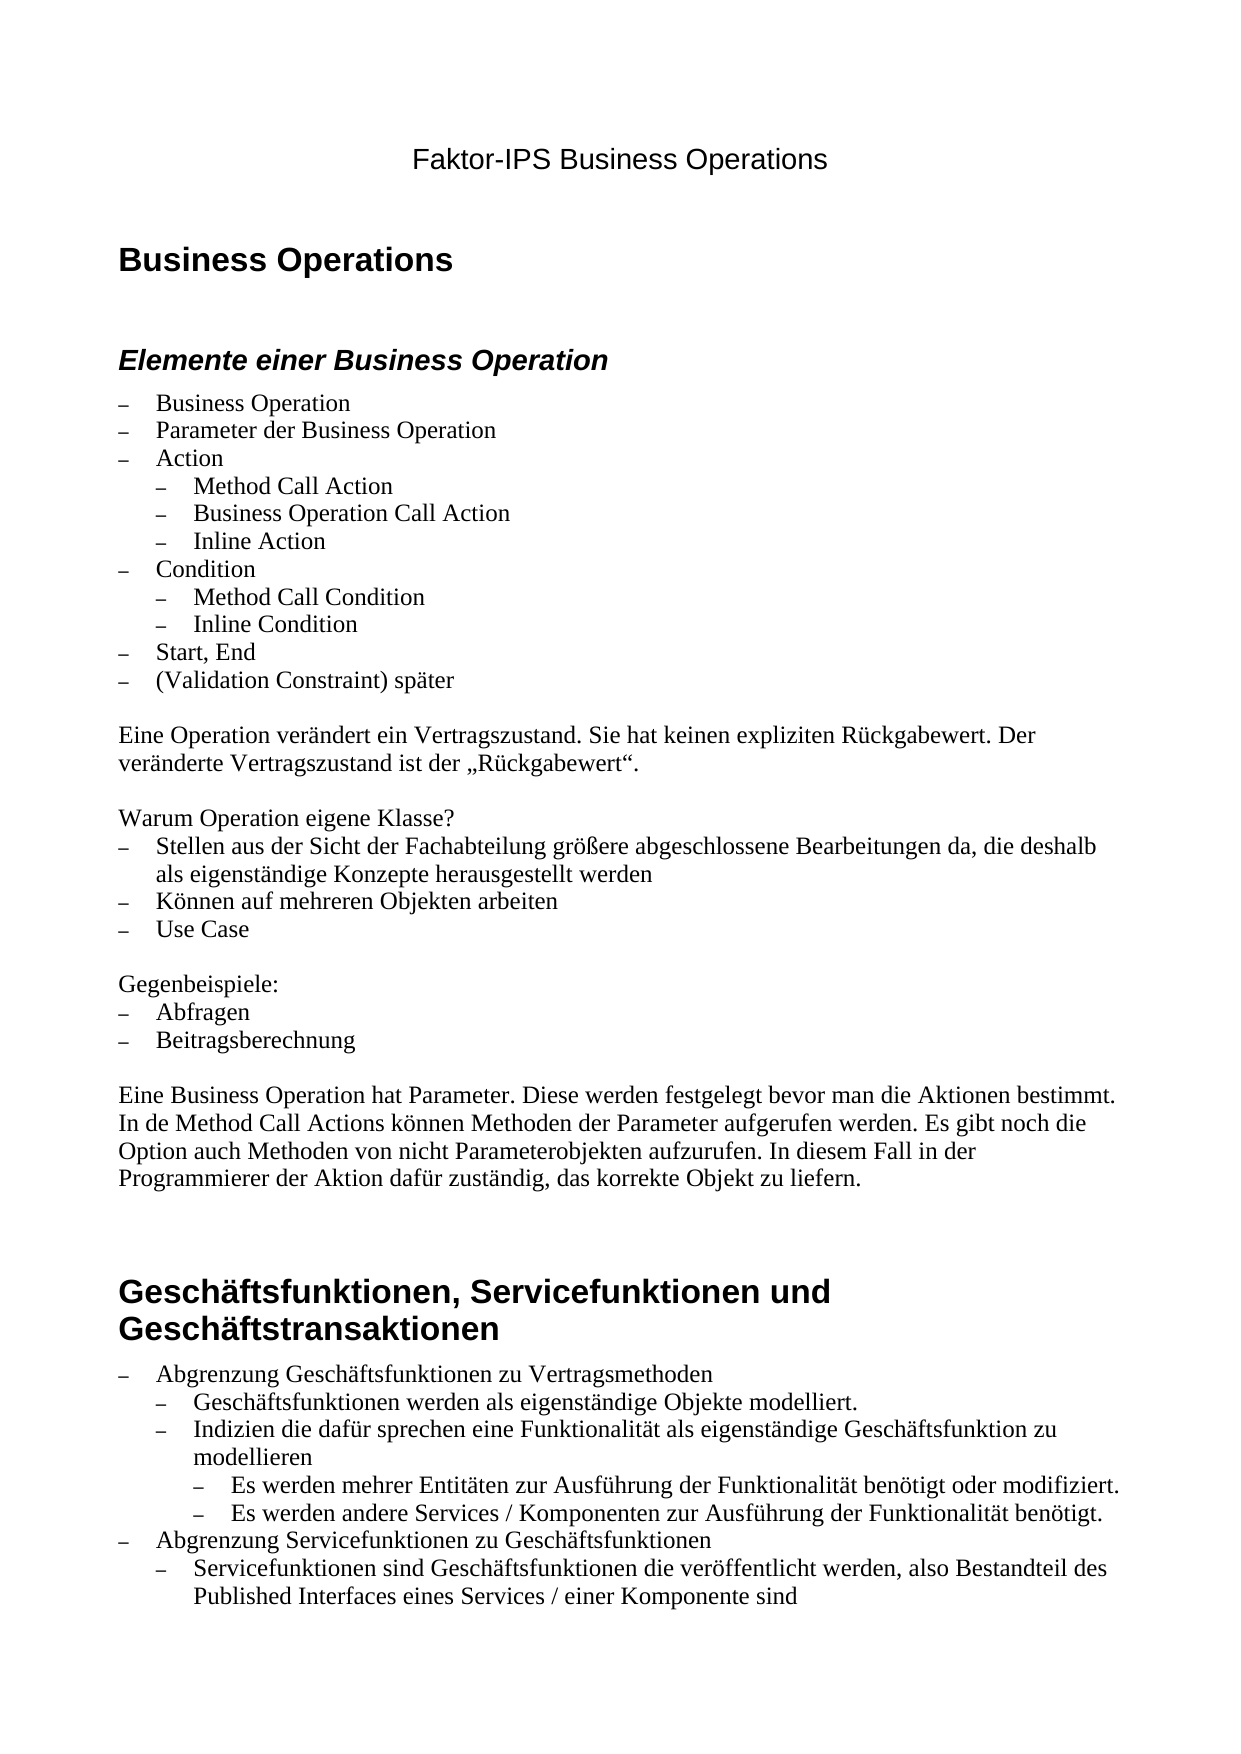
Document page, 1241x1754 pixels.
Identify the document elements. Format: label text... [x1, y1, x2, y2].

list Parameter der Business Operation [118, 416, 1122, 444]
list Geschäftsfunktionen werden als eigenständige Objekte modelliert. [156, 1388, 1122, 1416]
list Abgrenzung Servicefunktionen zu Geschäftsfunktionen [118, 1526, 1122, 1554]
subtitle Faktor-IPS Business Operations [118, 143, 1122, 176]
list Condition [118, 555, 1122, 583]
text Eine Business Operation hat Parameter. Diese werden festgelegt bevor man die Aktionen bestimmt. In de Method Call Actions können Methoden der Parameter aufgerufen werden. Es gibt noch die Option auch Methoden von nicht Parameterobjekten aufzurufen. In diesem Fall in der Programmierer der Aktion dafür zuständig, das korrekte Objekt zu liefern. [118, 1081, 1122, 1192]
list Inline Condition [156, 610, 1122, 638]
list Abfragen [118, 998, 1122, 1026]
text Warum Operation eigene Klasse? [118, 804, 1122, 832]
list Indizien die dafür sprechen eine Funktionalität als eigenständige Geschäftsfunktion zu modellieren [156, 1416, 1122, 1471]
list Method Call Action [156, 472, 1122, 499]
list Action [118, 444, 1122, 472]
list Abgrenzung Geschäftsfunktionen zu Vertragsmethoden [118, 1360, 1122, 1388]
list Können auf mehreren Objekten arbeiten [118, 887, 1122, 915]
list Use Case [118, 915, 1122, 943]
list Stellen aus der Sicht der Fachabteilung größere abgeschlossene Bearbeitungen da, die deshalb als eigenständige Konzepte herausgestellt werden [118, 832, 1122, 887]
list Start, End [118, 638, 1122, 666]
subtitle Elemente einer Business Operation [118, 344, 1122, 376]
list Inline Action [156, 527, 1122, 555]
list Servicefunktionen sind Geschäftsfunktionen die veröffentlicht werden, also Bestandteil des Published Interfaces eines Services / einer Komponente sind [156, 1554, 1122, 1609]
subtitle Business Operations [118, 241, 1122, 278]
text Eine Operation verändert ein Vertragszustand. Sie hat keinen expliziten Rückgabewert. Der veränderte Vertragszustand ist der „Rückgabewert“. [118, 721, 1122, 777]
list Business Operation [118, 389, 1122, 416]
list Es werden mehrer Entitäten zur Ausführung der Funktionalität benötigt oder modifiziert. [193, 1471, 1122, 1499]
list Beitragsberechnung [118, 1026, 1122, 1054]
list Method Call Condition [156, 583, 1122, 610]
list (Validation Constraint) später [118, 666, 1122, 693]
subtitle Geschäftsfunktionen, Servicefunktionen und Geschäftstransaktionen [118, 1273, 1122, 1348]
list Es werden andere Services / Komponenten zur Ausführung der Funktionalität benötigt. [193, 1499, 1122, 1526]
list Business Operation Call Action [156, 499, 1122, 527]
text Gegenbeispiele: [118, 971, 1122, 998]
